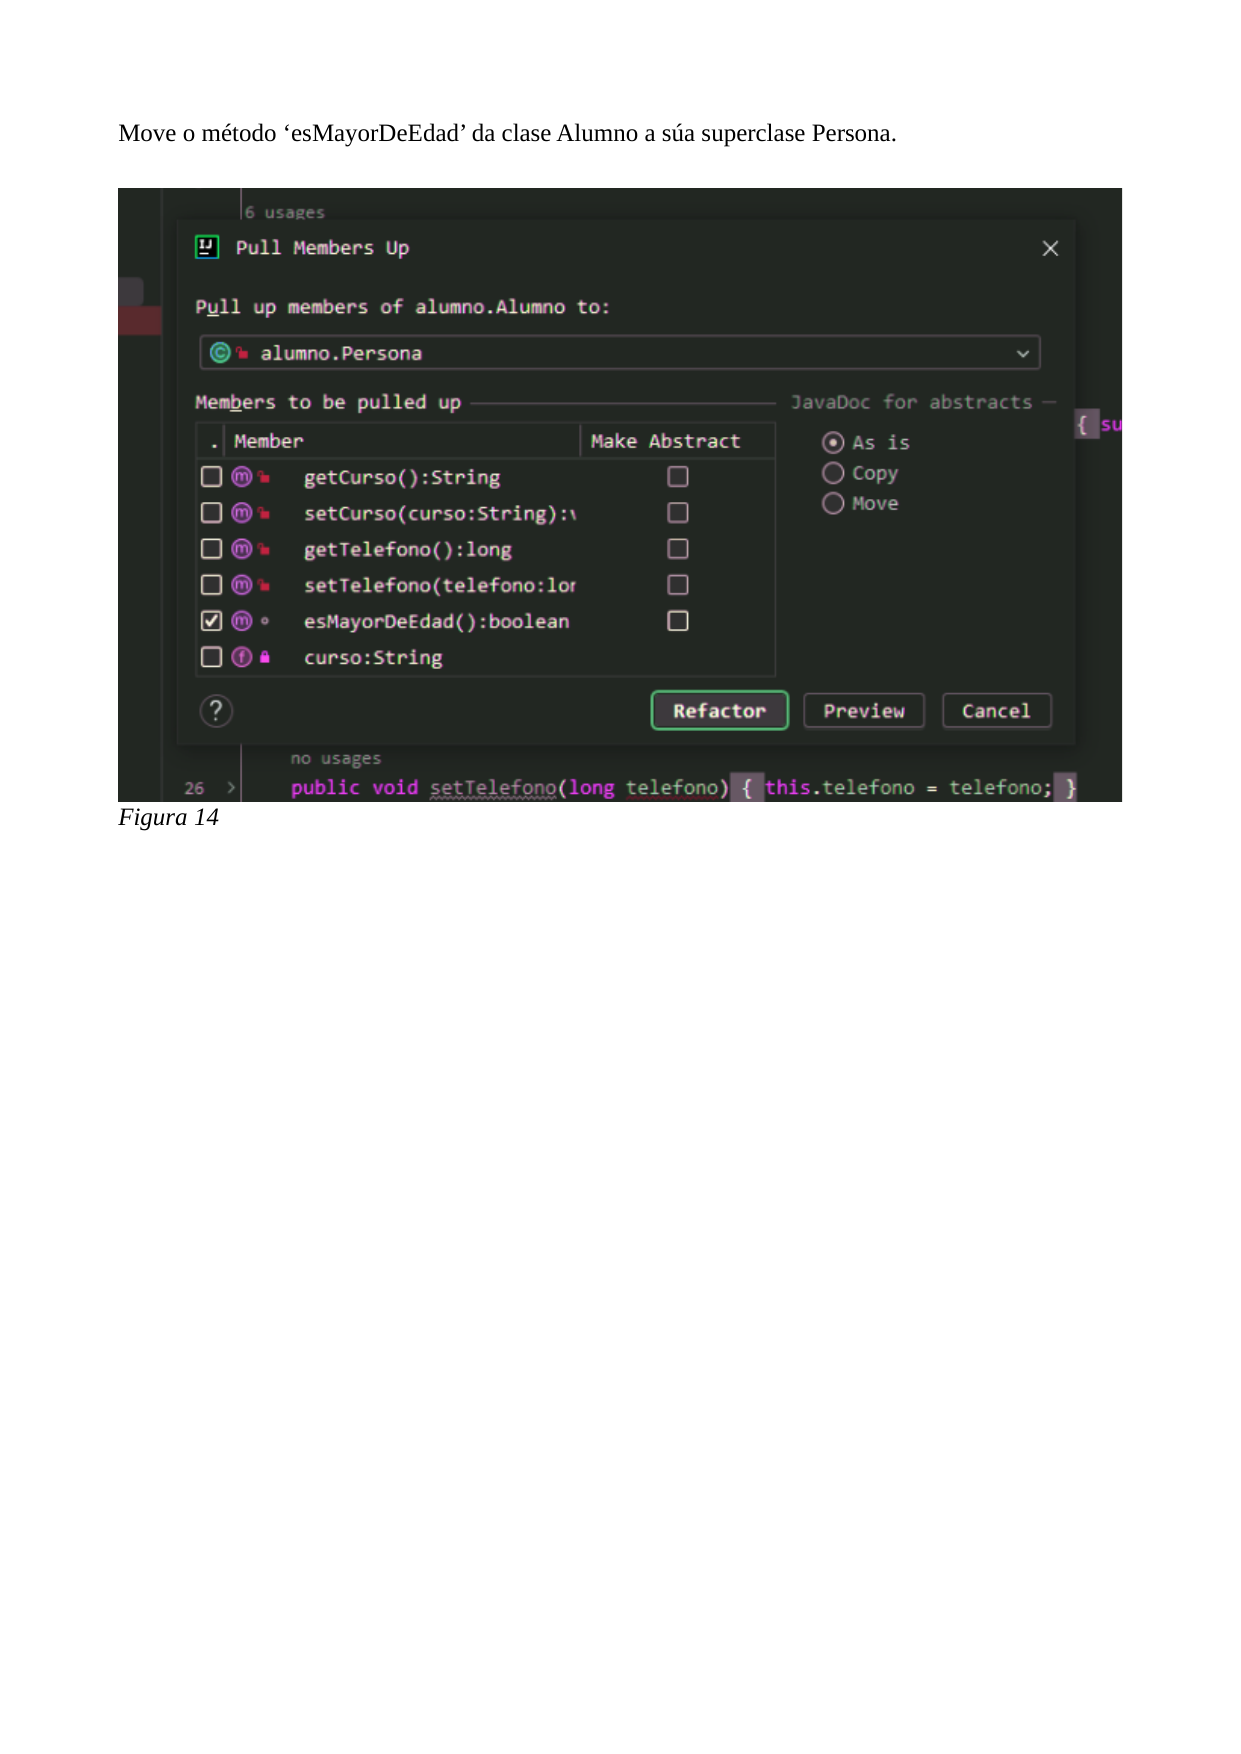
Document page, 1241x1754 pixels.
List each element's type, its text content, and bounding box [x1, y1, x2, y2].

text Move o método ‘esMayorDeEdad’ da clase Alumno a súa superclase Persona. [118, 118, 1122, 147]
text Figura 14 [118, 802, 1122, 831]
picture [118, 188, 1123, 802]
